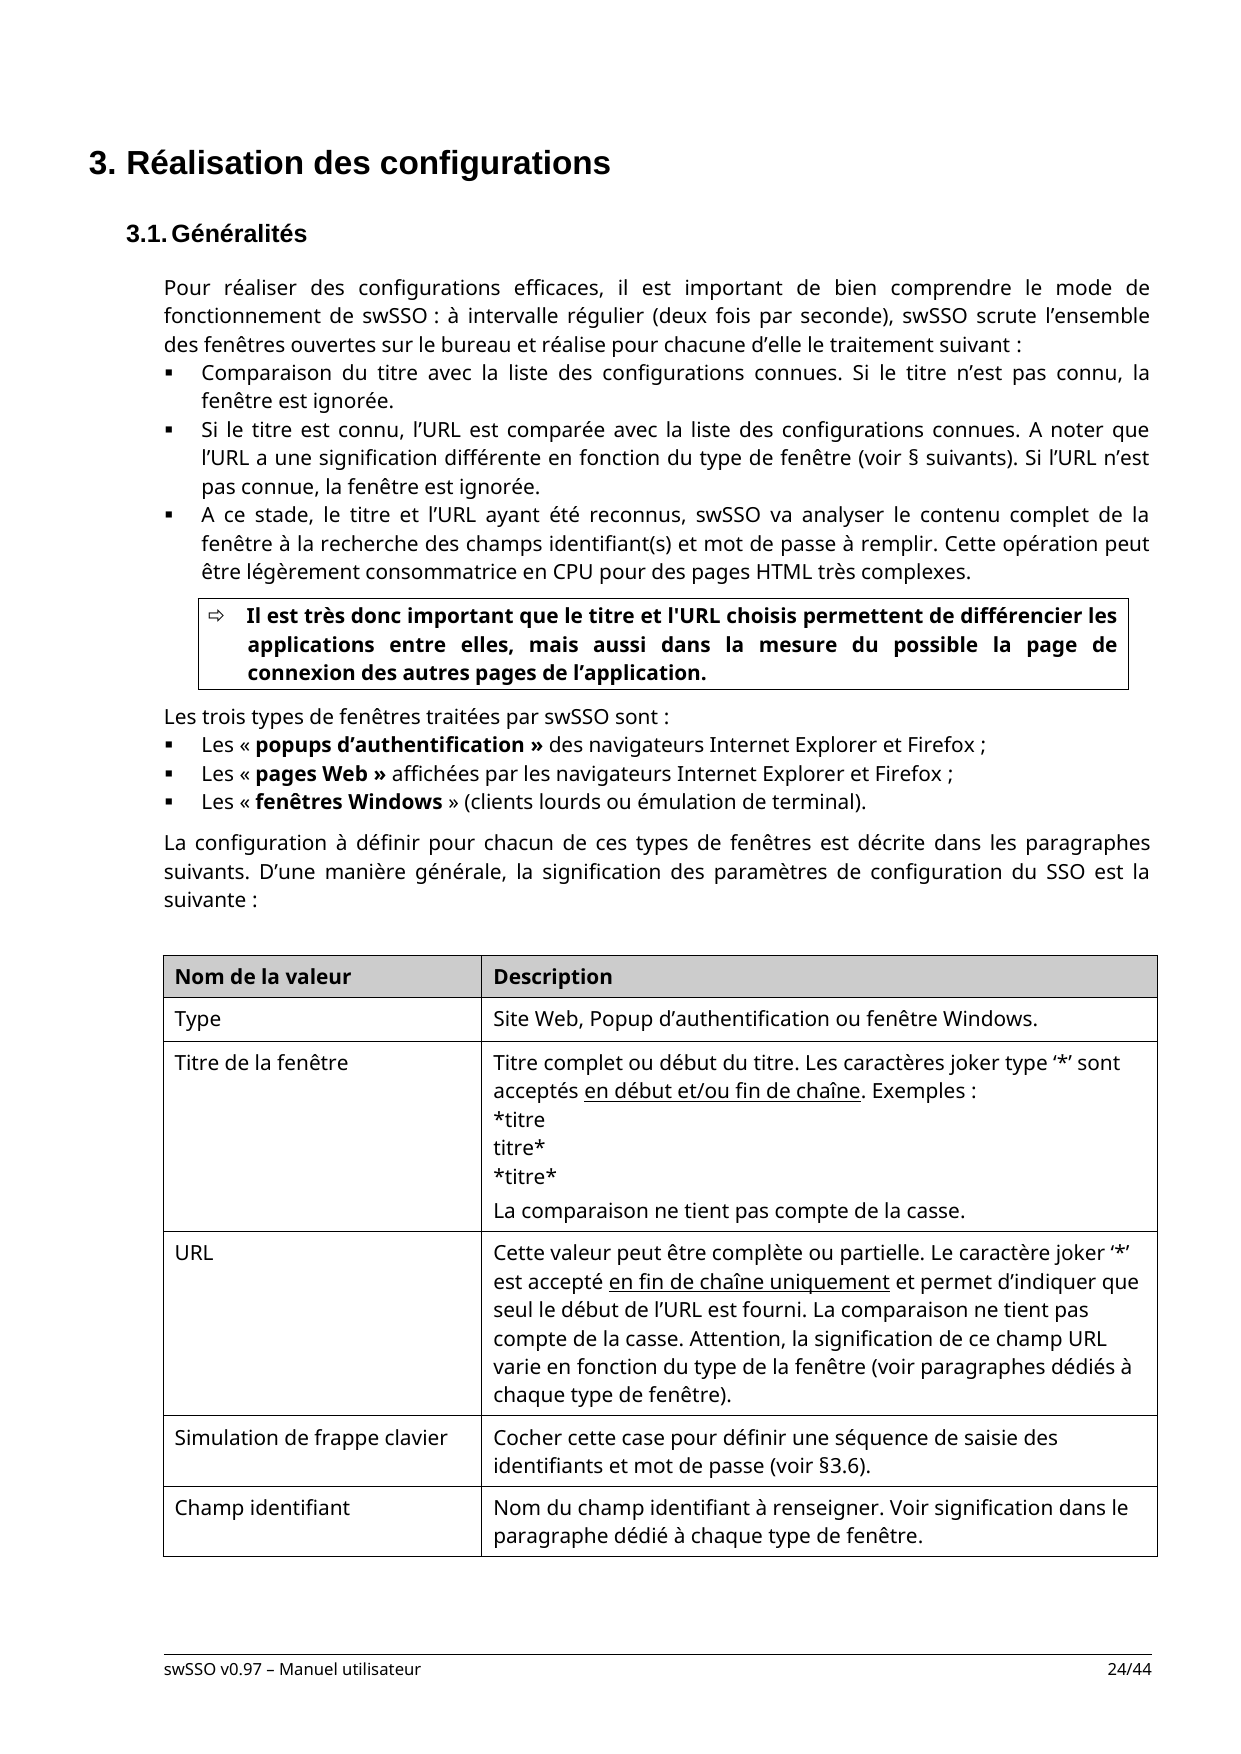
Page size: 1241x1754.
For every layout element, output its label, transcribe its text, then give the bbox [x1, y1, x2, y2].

table_header Description [482, 956, 1157, 997]
table_cell Cocher cette case pour définir une séquence de saisie des identifiants et mot de passe (voir §3.6). [482, 1416, 1157, 1486]
list Les « popups d’authentification » des navigateurs Internet Explorer et Firefox ; [164, 731, 1152, 759]
table_cell Simulation de frappe clavier [164, 1416, 481, 1486]
table_cell Champ identifiant [164, 1487, 481, 1556]
text Les trois types de fenêtres traitées par swSSO sont : [164, 702, 1152, 731]
text Pour réaliser des configurations efficaces, il est important de bien comprendre le mode de fonctionnement de swSSO : à intervalle régulier (deux fois par seconde), swSSO scrute l’ensemble des fenêtres ouvertes sur le bureau et réalise pour chacune d’elle le traitement suivant : [164, 273, 1152, 358]
table_cell Type [164, 998, 481, 1041]
text La configuration à définir pour chacun de ces types de fenêtres est décrite dans les paragraphes suivants. D’une manière générale, la signification des paramètres de configuration du SSO est la suivante : [164, 828, 1152, 914]
subtitle Réalisation des configurations [89, 143, 1152, 182]
list Les « fenêtres Windows » (clients lourds ou émulation de terminal). [164, 787, 1152, 816]
list A ce stade, le titre et l’URL ayant été reconnus, swSSO va analyser le contenu complet de la fenêtre à la recherche des champs identifiant(s) et mot de passe à remplir. Cette opération peut être légèrement consommatrice en CPU pour des pages HTML très complexes. [164, 500, 1152, 586]
table_cell URL [164, 1232, 481, 1415]
table_cell Cette valeur peut être complète ou partielle. Le caractère joker ‘*’ est accepté en fin de chaîne uniquement et permet d’indiquer que seul le début de l’URL est fourni. La comparaison ne tient pas compte de la casse. Attention, la signification de ce champ URL varie en fonction du type de la fenêtre (voir paragraphes dédiés à chaque type de fenêtre). [482, 1232, 1157, 1415]
list Il est très donc important que le titre et l'URL choisis permettent de différencier les applications entre elles, mais aussi dans la mesure du possible la page de connexion des autres pages de l’application. [199, 599, 1128, 689]
list Comparaison du titre avec la liste des configurations connues. Si le titre n’est pas connu, la fenêtre est ignorée. [164, 358, 1152, 415]
table_cell Titre complet ou début du titre. Les caractères joker type ‘*’ sont acceptés en début et/ou fin de chaîne. Exemples : *titre titre* *titre* La comparaison ne tient pas compte de la casse. [482, 1042, 1157, 1231]
table_cell Nom du champ identifiant à renseigner. Voir signification dans le paragraphe dédié à chaque type de fenêtre. [482, 1487, 1157, 1556]
table_header Nom de la valeur [164, 956, 481, 997]
subtitle Généralités [126, 219, 1152, 248]
table_cell Site Web, Popup d’authentification ou fenêtre Windows. [482, 998, 1157, 1041]
table_cell Titre de la fenêtre [164, 1042, 481, 1231]
list Si le titre est connu, l’URL est comparée avec la liste des configurations connues. A noter que l’URL a une signification différente en fonction du type de fenêtre (voir § suivants). Si l’URL n’est pas connue, la fenêtre est ignorée. [164, 415, 1152, 500]
list Les « pages Web » affichées par les navigateurs Internet Explorer et Firefox ; [164, 759, 1152, 787]
